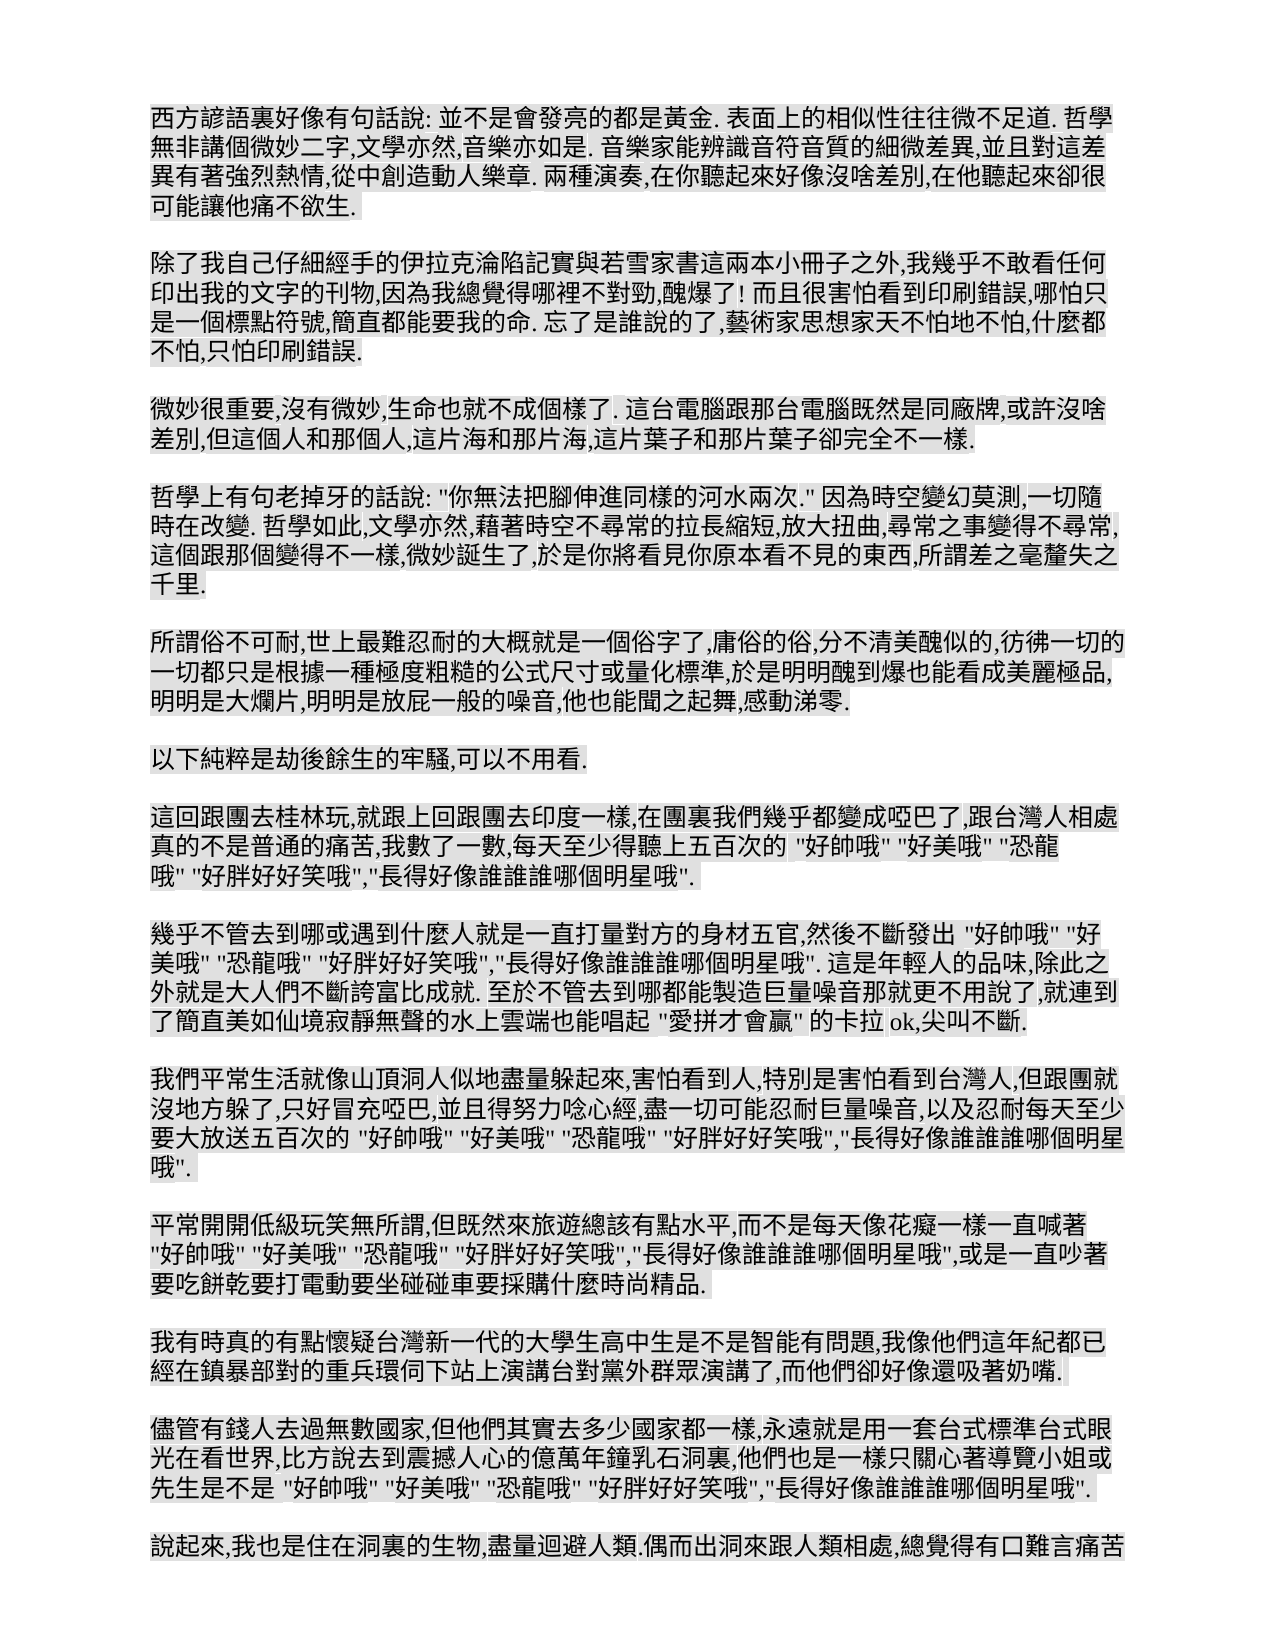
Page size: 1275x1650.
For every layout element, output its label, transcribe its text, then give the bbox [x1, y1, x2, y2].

text 西方諺語裏好像有句話說: 並不是會發亮的都是黃金. 表面上的相似性往往微不足道. 哲學無非講個微妙二字,文學亦然,音樂亦如是. 音樂家能辨識音符音質的細微差異,並且對這差異有著強烈熱情,從中創造動人樂章. 兩種演奏,在你聽起來好像沒啥差別,在他聽起來卻很可能讓他痛不欲生. 除了我自己仔細經手的伊拉克淪陷記實與若雪家書這兩本小冊子之外,我幾乎不敢看任何印出我的文字的刊物,因為我總覺得哪裡不對勁,醜爆了! 而且很害怕看到印刷錯誤,哪怕只是一個標點符號,簡直都能要我的命. 忘了是誰說的了,藝術家思想家天不怕地不怕,什麼都不怕,只怕印刷錯誤. 微妙很重要,沒有微妙,生命也就不成個樣了. 這台電腦跟那台電腦既然是同廠牌,或許沒啥差別,但這個人和那個人,這片海和那片海,這片葉子和那片葉子卻完全不一樣. 哲學上有句老掉牙的話說: "你無法把腳伸進同樣的河水兩次." 因為時空變幻莫測,一切隨時在改變. 哲學如此,文學亦然,藉著時空不尋常的拉長縮短,放大扭曲,尋常之事變得不尋常,這個跟那個變得不一樣,微妙誕生了,於是你將看見你原本看不見的東西,所謂差之毫釐失之千里. 所謂俗不可耐,世上最難忍耐的大概就是一個俗字了,庸俗的俗,分不清美醜似的,彷彿一切的一切都只是根據一種極度粗糙的公式尺寸或量化標準,於是明明醜到爆也能看成美麗極品,明明是大爛片,明明是放屁一般的噪音,他也能聞之起舞,感動涕零. 以下純粹是劫後餘生的牢騷,可以不用看. 這回跟團去桂林玩,就跟上回跟團去印度一樣,在團裏我們幾乎都變成啞巴了,跟台灣人相處真的不是普通的痛苦,我數了一數,每天至少得聽上五百次的 "好帥哦" "好美哦" "恐龍哦" "好胖好好笑哦","長得好像誰誰誰哪個明星哦". 幾乎不管去到哪或遇到什麼人就是一直打量對方的身材五官,然後不斷發出 "好帥哦" "好美哦" "恐龍哦" "好胖好好笑哦","長得好像誰誰誰哪個明星哦". 這是年輕人的品味,除此之外就是大人們不斷誇富比成就. 至於不管去到哪都能製造巨量噪音那就更不用說了,就連到了簡直美如仙境寂靜無聲的水上雲端也能唱起 "愛拼才會贏" 的卡拉ok,尖叫不斷. 我們平常生活就像山頂洞人似地盡量躲起來,害怕看到人,特別是害怕看到台灣人,但跟團就沒地方躲了,只好冒充啞巴,並且得努力唸心經,盡一切可能忍耐巨量噪音,以及忍耐每天至少要大放送五百次的 "好帥哦" "好美哦" "恐龍哦" "好胖好好笑哦","長得好像誰誰誰哪個明星哦". 平常開開低級玩笑無所謂,但既然來旅遊總該有點水平,而不是每天像花癡一樣一直喊著 "好帥哦" "好美哦" "恐龍哦" "好胖好好笑哦","長得好像誰誰誰哪個明星哦",或是一直吵著要吃餅乾要打電動要坐碰碰車要採購什麼時尚精品. 我有時真的有點懷疑台灣新一代的大學生高中生是不是智能有問題,我像他們這年紀都已經在鎮暴部對的重兵環伺下站上演講台對黨外群眾演講了,而他們卻好像還吸著奶嘴. 儘管有錢人去過無數國家,但他們其實去多少國家都一樣,永遠就是用一套台式標準台式眼光在看世界,比方說去到震撼人心的億萬年鐘乳石洞裏,他們也是一樣只關心著導覽小姐或先生是不是 "好帥哦" "好美哦" "恐龍哦" "好胖好好笑哦","長得好像誰誰誰哪個明星哦". 說起來,我也是住在洞裏的生物,盡量迴避人類.偶而出洞來跟人類相處,總覺得有口難言痛苦 [150, 75, 1125, 1561]
